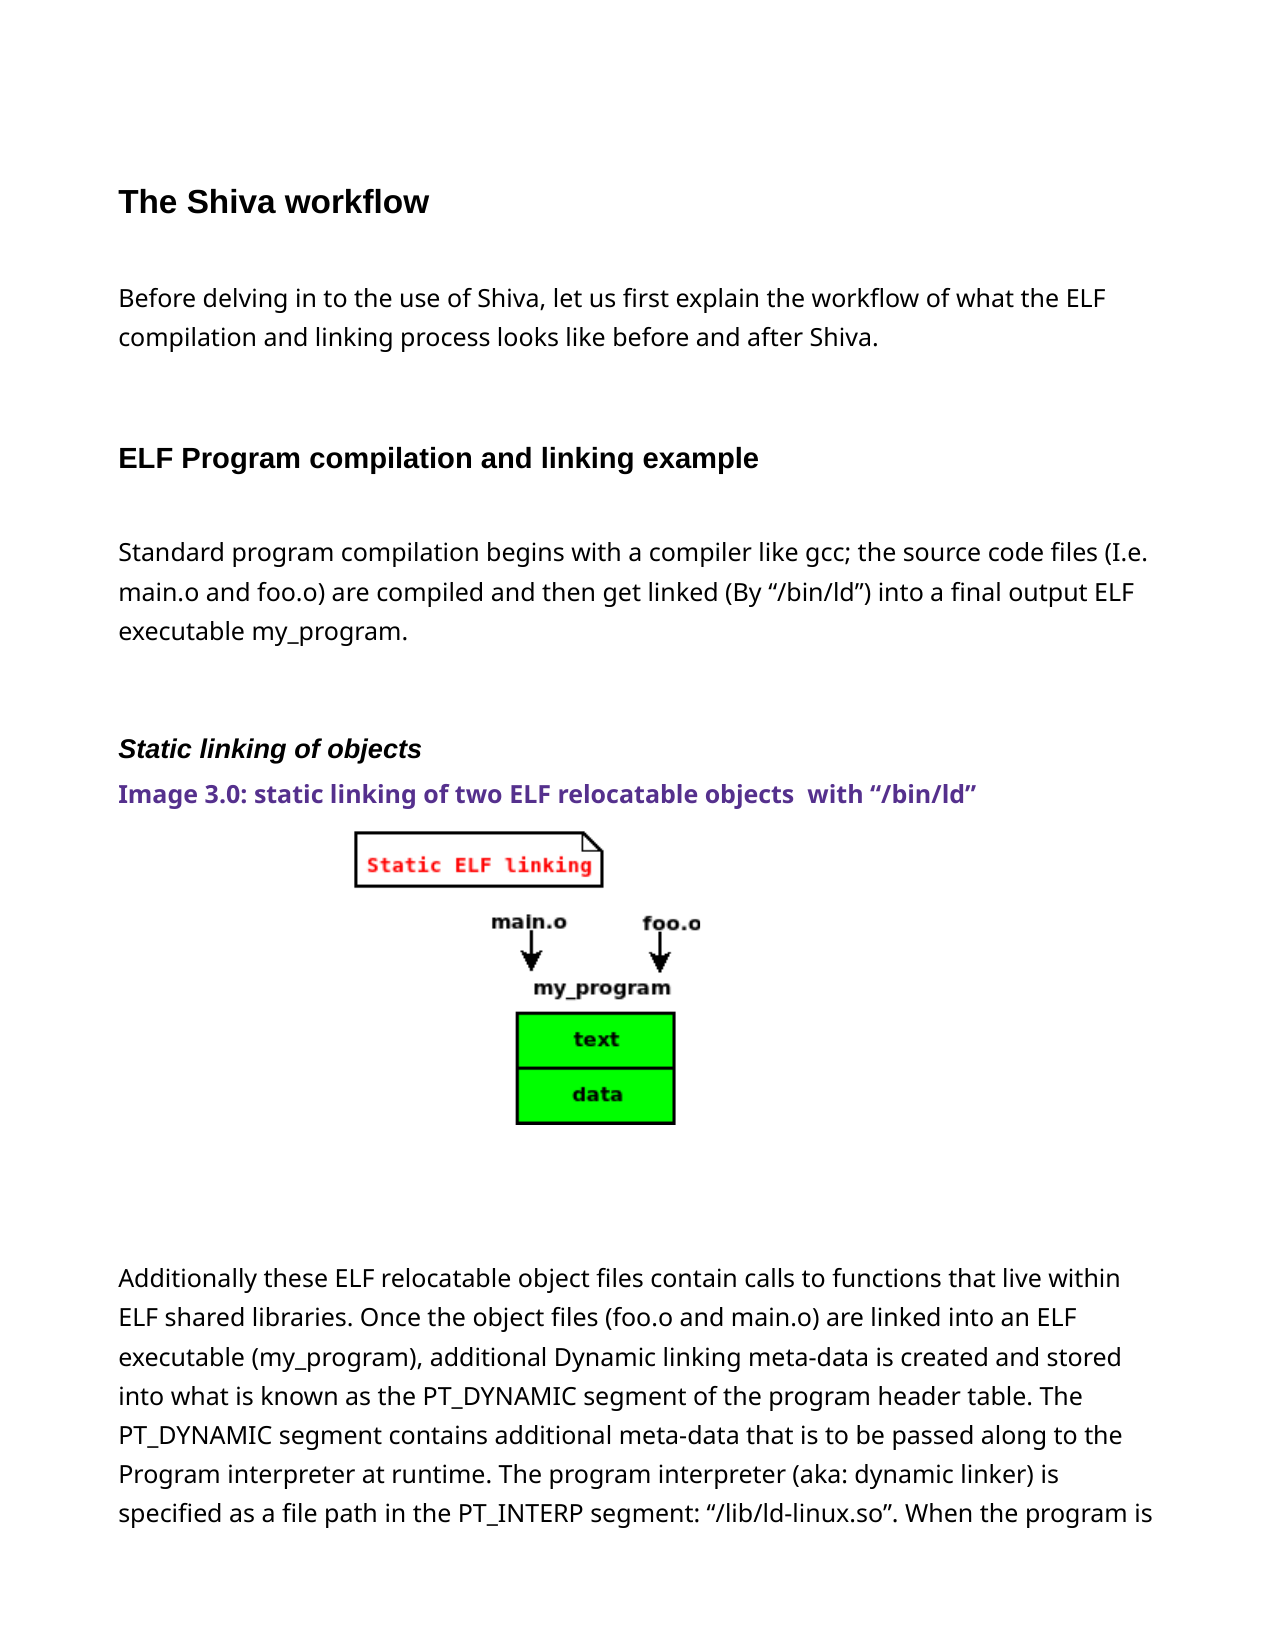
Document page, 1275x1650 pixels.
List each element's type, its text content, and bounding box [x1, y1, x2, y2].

picture [353, 831, 700, 1125]
subtitle The Shiva workflow [118, 182, 1157, 220]
subtitle ELF Program compilation and linking example [118, 441, 1157, 475]
text Additionally these ELF relocatable object files contain calls to functions that live within ELF shared libraries. Once the object files (foo.o and main.o) are linked into an ELF executable (my_program), additional Dynamic linking meta-data is created and stored into what is known as the PT_DYNAMIC segment of the program header table. The PT_DYNAMIC segment contains additional meta-data that is to be passed along to the Program interpreter at runtime. The program interpreter (aka: dynamic linker) is specified as a file path in the PT_INTERP segment: “/lib/ld-linux.so”. When the program is [118, 1261, 1157, 1530]
text Standard program compilation begins with a compiler like gcc; the source code files (I.e. main.o and foo.o) are compiled and then get linked (By “/bin/ld”) into a final output ELF executable my_program. [118, 535, 1157, 647]
text Image 3.0: static linking of two ELF relocatable objects with “/bin/ld” [118, 777, 1157, 811]
subtitle Static linking of objects [118, 733, 1157, 765]
text Before delving in to the use of Shiva, let us first explain the workflow of what the ELF compilation and linking process looks like before and after Shiva. [118, 280, 1157, 353]
